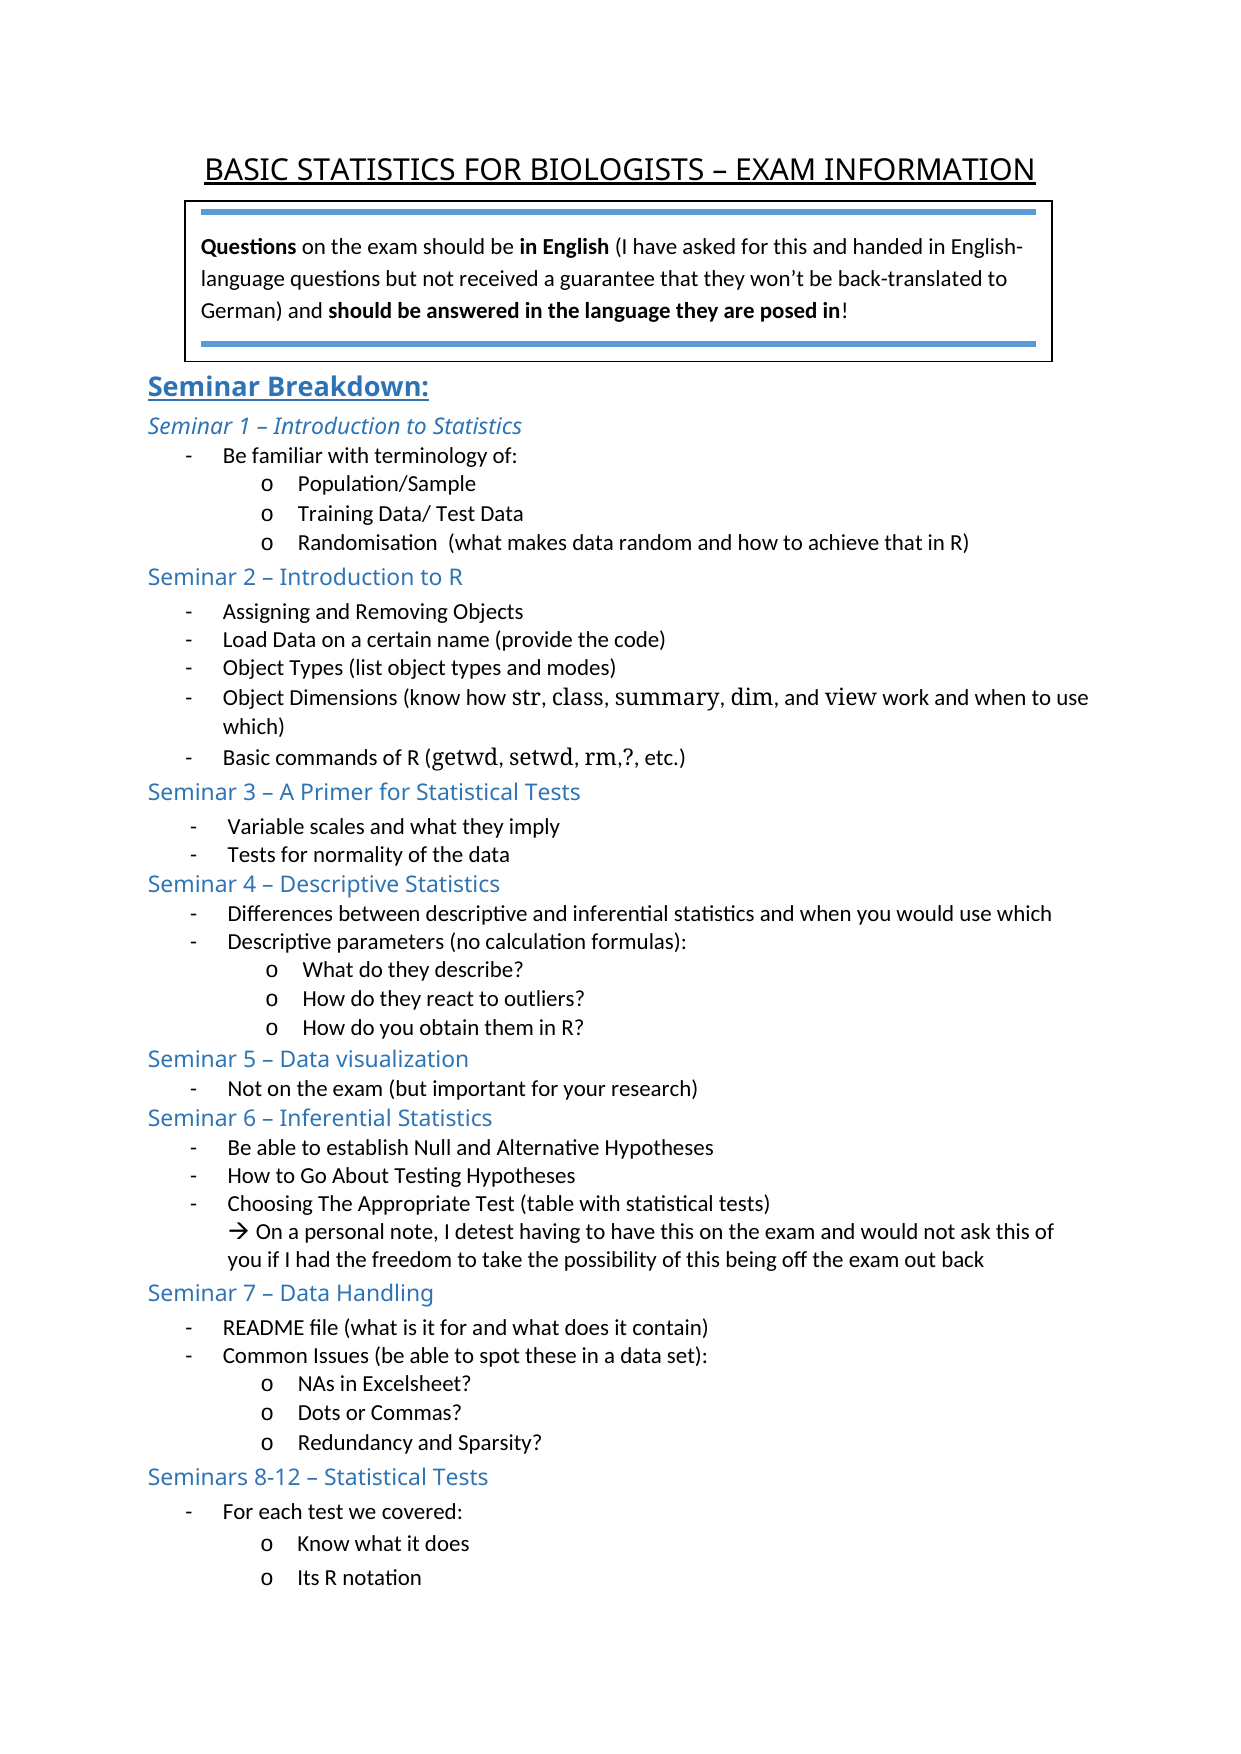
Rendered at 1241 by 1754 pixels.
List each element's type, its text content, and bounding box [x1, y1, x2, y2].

list Redundancy and Sparsity? [260, 1428, 1093, 1457]
list How do you obtain them in R? [265, 1013, 1093, 1043]
list Training Data/ Test Data [260, 499, 1093, 528]
list Load Data on a certain name (provide the code) [185, 625, 1093, 653]
text BASIC STATISTICS FOR BIOLOGISTS – EXAM INFORMATION [148, 148, 1093, 189]
list Its R notation [260, 1563, 1093, 1592]
text Questions on the exam should be in English (I have asked for this and handed in English-language questions but not received a guarantee that they won’t be back-translated to German) and should be answered in the language they are posed in! [201, 215, 1036, 341]
list Know what it does [260, 1529, 1093, 1558]
list For each test we covered: [185, 1497, 1093, 1525]
list Object Types (list object types and modes) [185, 653, 1093, 681]
list Randomisation (what makes data random and how to achieve that in R) [260, 528, 1093, 557]
list Basic commands of R (getwd, setwd, rm,?, etc.) [185, 740, 1093, 772]
text Seminar 4 – Descriptive Statistics [148, 868, 1093, 899]
list Be able to establish Null and Alternative Hypotheses [190, 1133, 1093, 1161]
list Common Issues (be able to spot these in a data set): [185, 1341, 1093, 1369]
subtitle Seminar 2 – Introduction to R [148, 561, 1093, 592]
text Seminar 5 – Data visualization [148, 1043, 1093, 1074]
list Object Dimensions (know how str, class, summary, dim, and view work and when to use which) [185, 681, 1093, 740]
subtitle Seminars 8-12 – Statistical Tests [148, 1461, 1093, 1492]
list Be familiar with terminology of: [185, 441, 1093, 469]
list Descriptive parameters (no calculation formulas): [190, 927, 1093, 955]
text Seminar 1 – Introduction to Statistics [148, 410, 1093, 441]
list Variable scales and what they imply [190, 812, 1093, 840]
subtitle Seminar 3 – A Primer for Statistical Tests [148, 776, 1093, 807]
list README file (what is it for and what does it contain) [185, 1313, 1093, 1341]
list How do they react to outliers? [265, 984, 1093, 1013]
list How to Go About Testing Hypotheses [190, 1161, 1093, 1189]
list Choosing The Appropriate Test (table with statistical tests)  On a personal note, I detest having to have this on the exam and would not ask this of you if I had the freedom to take the possibility of this being off the exam out back [190, 1189, 1093, 1273]
list Population/Sample [260, 469, 1093, 499]
text [186, 202, 1051, 361]
subtitle Seminar Breakdown: [148, 220, 1093, 405]
list Assigning and Removing Objects [185, 597, 1093, 625]
subtitle Seminar 7 – Data Handling [148, 1277, 1093, 1309]
text Seminar 6 – Inferential Statistics [148, 1102, 1093, 1133]
list Dots or Commas? [260, 1398, 1093, 1428]
list Differences between descriptive and inferential statistics and when you would use which [190, 899, 1093, 927]
list NAs in Excelsheet? [260, 1369, 1093, 1398]
list Tests for normality of the data [190, 840, 1093, 868]
list What do they describe? [265, 955, 1093, 984]
list Not on the exam (but important for your research) [190, 1074, 1093, 1102]
